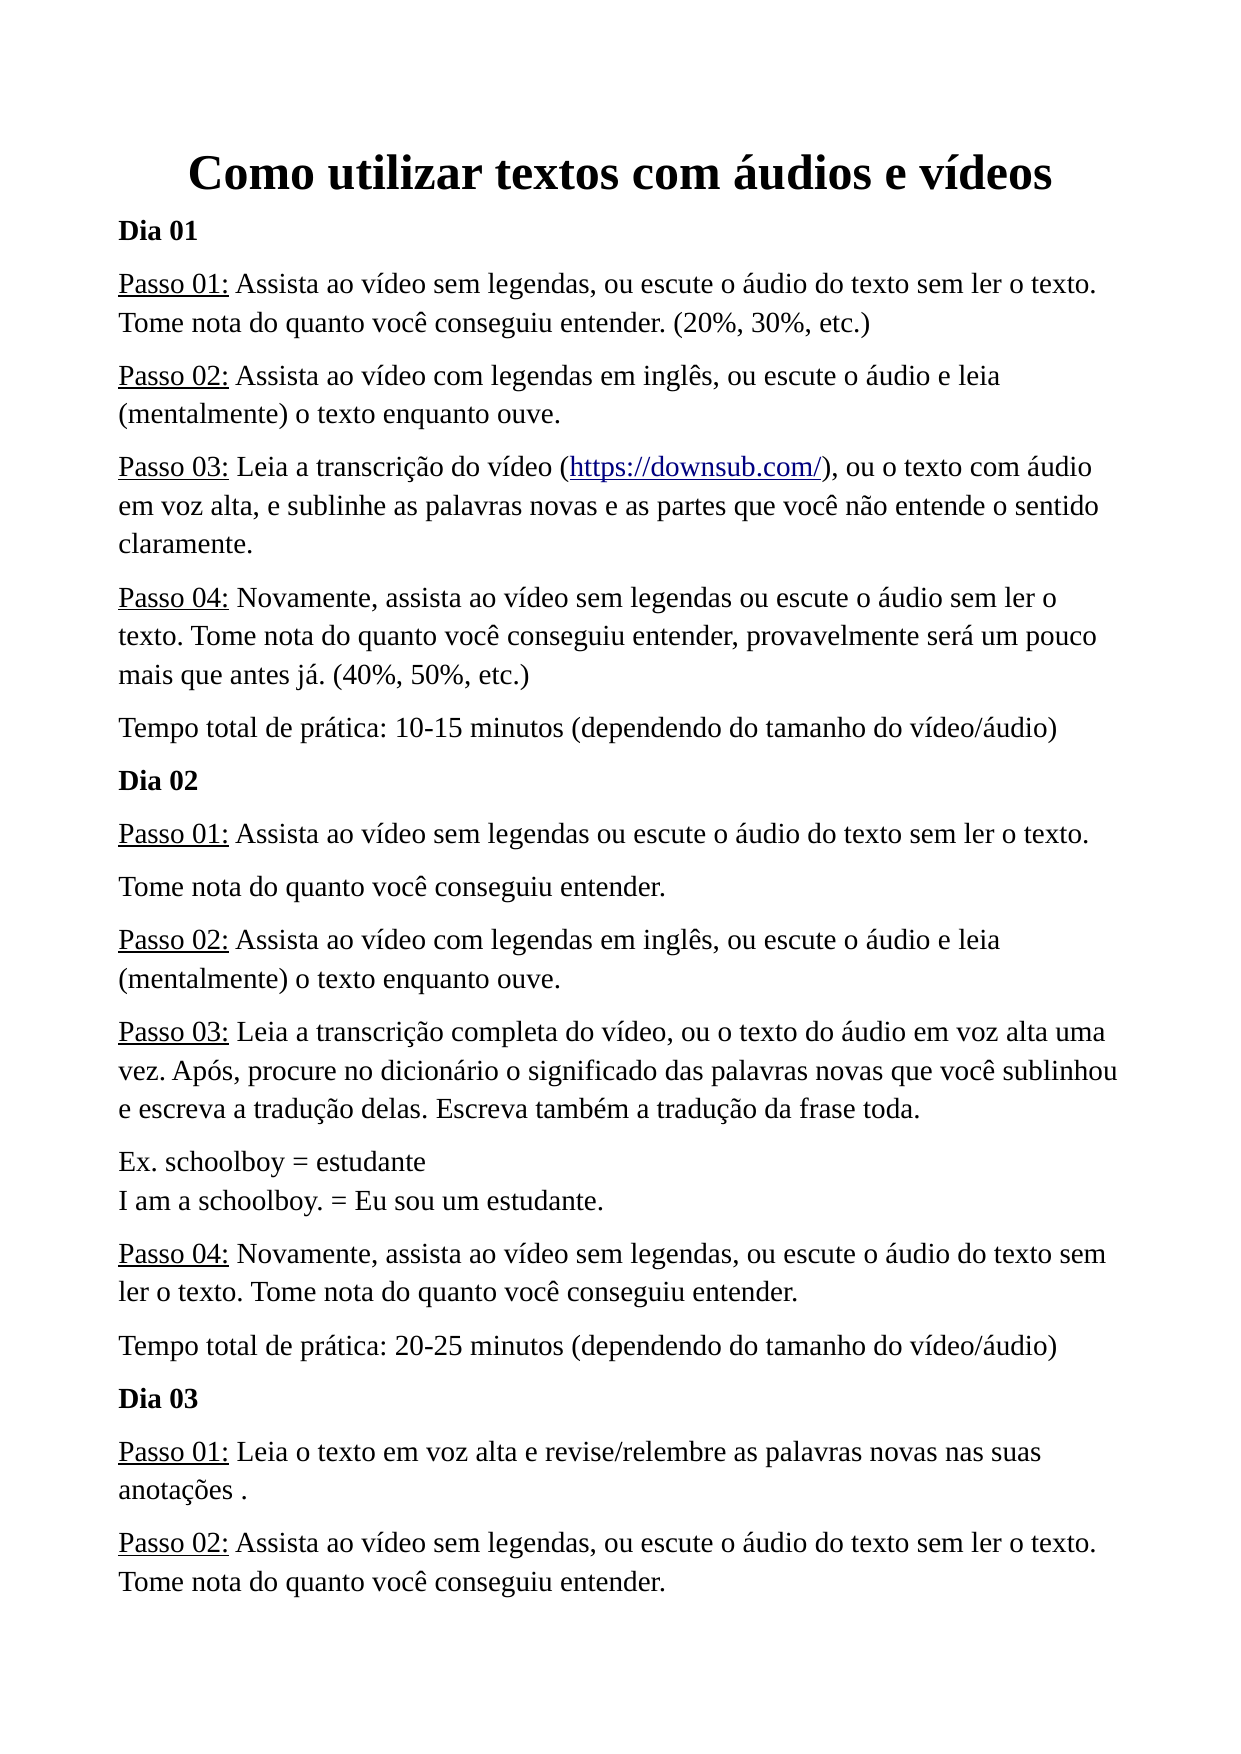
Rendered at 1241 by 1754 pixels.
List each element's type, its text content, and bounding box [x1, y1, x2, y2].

text Passo 04: Novamente, assista ao vídeo sem legendas ou escute o áudio sem ler o texto. Tome nota do quanto você conseguiu entender, provavelmente será um pouco mais que antes já. (40%, 50%, etc.) [118, 580, 1122, 690]
text (mentalmente) o texto enquanto ouve. [118, 961, 1122, 994]
text Passo 01: Assista ao vídeo sem legendas ou escute o áudio do texto sem ler o texto. [118, 816, 1122, 850]
subtitle Como utilizar textos com áudios e vídeos [118, 143, 1122, 201]
text Passo 02: Assista ao vídeo com legendas em inglês, ou escute o áudio e leia [118, 922, 1122, 956]
text Dia 01 [118, 213, 1122, 247]
text Tome nota do quanto você conseguiu entender. (20%, 30%, etc.) [118, 305, 1122, 338]
text Passo 03: Leia a transcrição do vídeo (https://downsub.com/), ou o texto com áudio em voz alta, e sublinhe as palavras novas e as partes que você não entende o sentido claramente. [118, 449, 1122, 560]
text Tempo total de prática: 10-15 minutos (dependendo do tamanho do vídeo/áudio) [118, 710, 1122, 743]
text Passo 02: Assista ao vídeo com legendas em inglês, ou escute o áudio e leia [118, 358, 1122, 391]
text Passo 01: Leia o texto em voz alta e revise/relembre as palavras novas nas suas anotações . [118, 1434, 1122, 1506]
text Tempo total de prática: 20-25 minutos (dependendo do tamanho do vídeo/áudio) [118, 1328, 1122, 1361]
text Passo 01: Assista ao vídeo sem legendas, ou escute o áudio do texto sem ler o texto. [118, 266, 1122, 300]
text I am a schoolboy. = Eu sou um estudante. [118, 1183, 1122, 1216]
text Passo 03: Leia a transcrição completa do vídeo, ou o texto do áudio em voz alta uma vez. Após, procure no dicionário o significado das palavras novas que você sublinhou e escreva a tradução delas. Escreva também a tradução da frase toda. [118, 1014, 1122, 1125]
text Dia 03 [118, 1381, 1122, 1414]
text Dia 02 [118, 763, 1122, 797]
text Tome nota do quanto você conseguiu entender. [118, 869, 1122, 903]
text Passo 04: Novamente, assista ao vídeo sem legendas, ou escute o áudio do texto sem ler o texto. Tome nota do quanto você conseguiu entender. [118, 1236, 1122, 1308]
text Ex. schoolboy = estudante [118, 1144, 1122, 1178]
text (mentalmente) o texto enquanto ouve. [118, 396, 1122, 430]
text Passo 02: Assista ao vídeo sem legendas, ou escute o áudio do texto sem ler o texto. Tome nota do quanto você conseguiu entender. [118, 1526, 1122, 1598]
